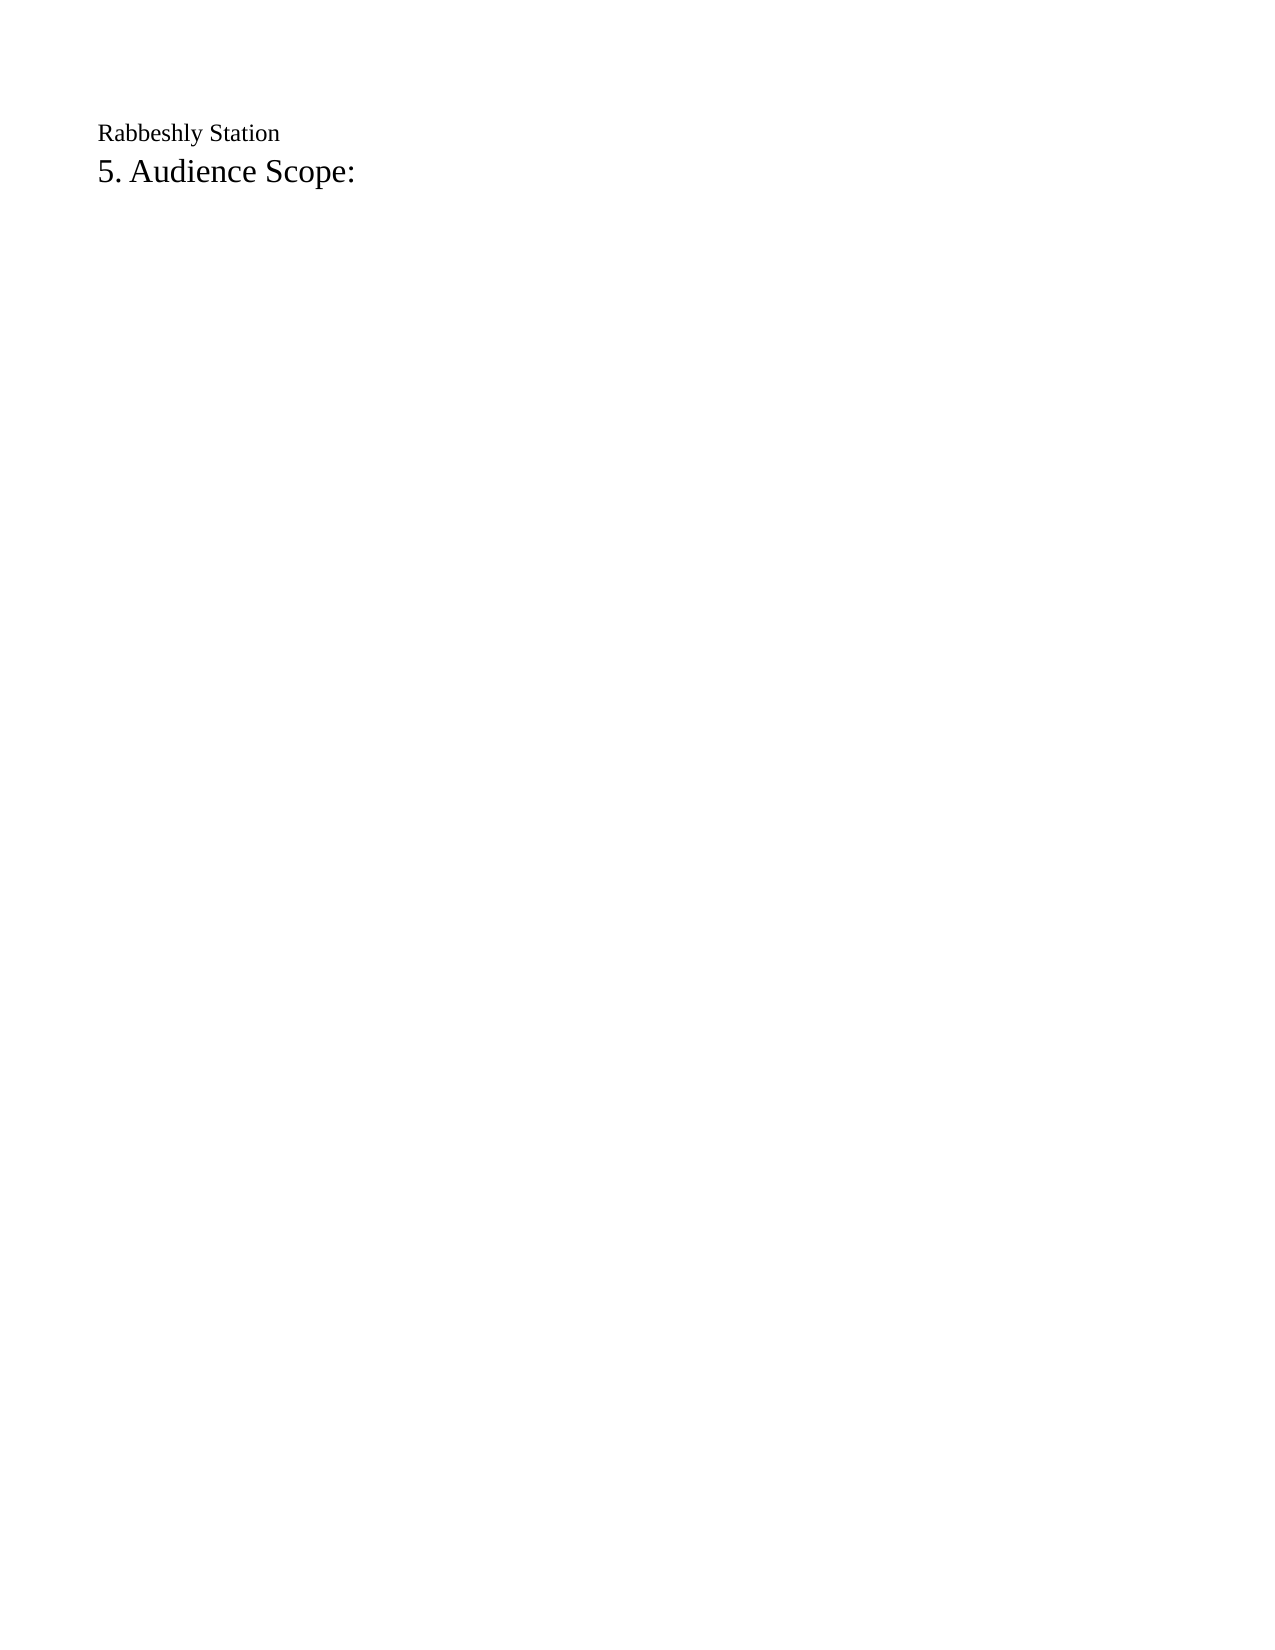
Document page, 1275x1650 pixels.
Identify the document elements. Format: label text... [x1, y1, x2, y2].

text 5. Audience Scope: [97, 151, 1156, 189]
